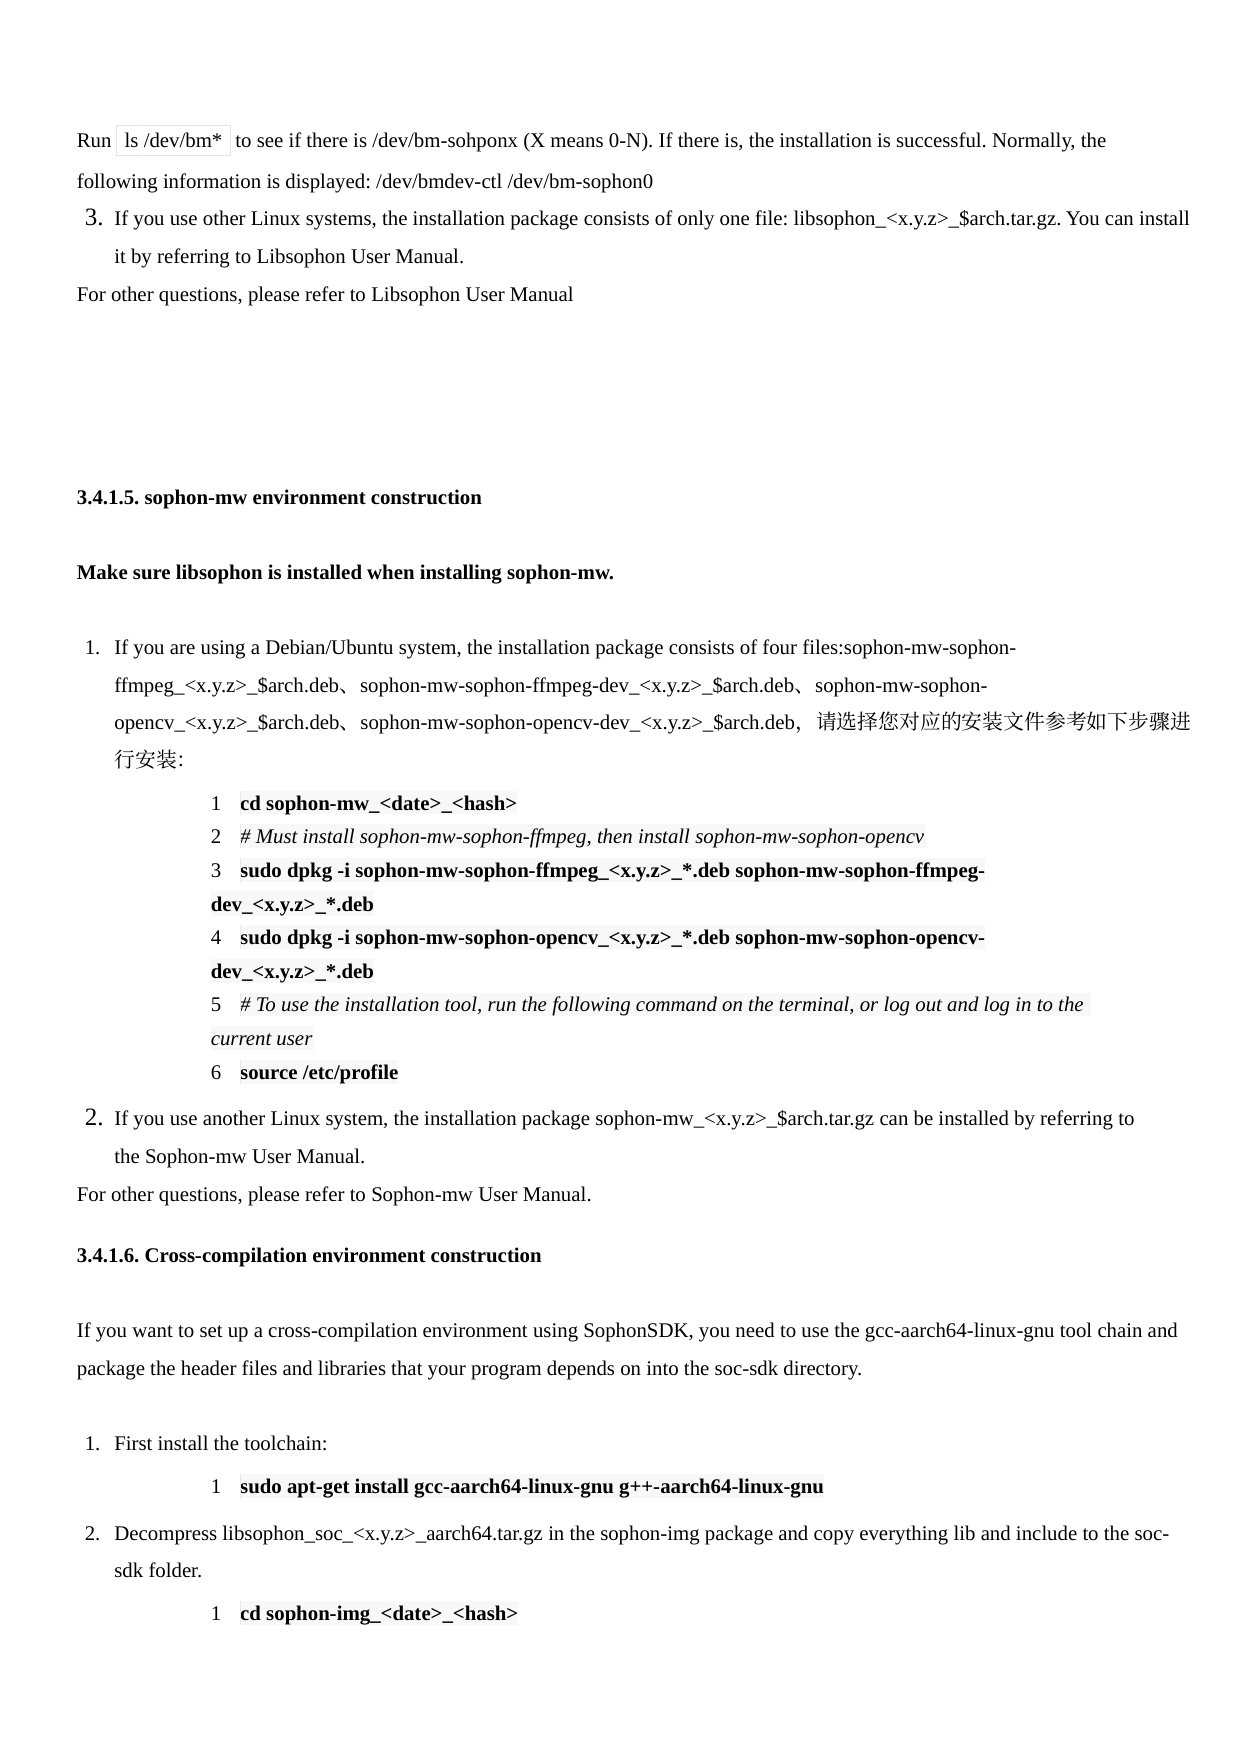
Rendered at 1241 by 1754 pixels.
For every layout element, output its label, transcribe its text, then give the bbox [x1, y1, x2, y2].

list cd sophon-mw_<date>_<hash> [241, 791, 1114, 814]
list 3sudo dpkg -i sophon-mw-sophon-ffmpeg_<x.y.z>_*.deb sophon-mw-sophon-ffmpeg-dev_<x.y.z>_*.deb [211, 858, 1114, 916]
list 6 [211, 1060, 240, 1084]
list 5# To use the installation tool, run the following command on the terminal, or log out and log in to the current user [211, 992, 1114, 1050]
list If you use another Linux system, the installation package sophon-mw_<x.y.z>_$arch.tar.gz can be installed by referring to the Sophon-mw User Manual. [114, 1093, 1192, 1168]
text Run ls /dev/bm* to see if there is /dev/bm-sohponx (X means 0-N). If there is, the installation is successful. Normally, the following information is displayed: /dev/bmdev-ctl /dev/bm-sophon0 [77, 118, 1192, 193]
subtitle 3.4.1.6. Cross-compilation environment construction [77, 1243, 1192, 1267]
list sudo apt-get install gcc-aarch64-linux-gnu g++-aarch64-linux-gnu [241, 1474, 1114, 1498]
list First install the toolchain: [114, 1417, 1192, 1455]
list cd sophon-img_<date>_<hash> [241, 1601, 1114, 1625]
list 2 [211, 824, 240, 848]
list source /etc/profile [241, 1060, 1114, 1084]
list 1 [211, 1601, 240, 1625]
text If you want to set up a cross-compilation environment using SophonSDK, you need to use the gcc-aarch64-linux-gnu tool chain and package the header files and libraries that your program depends on into the soc-sdk directory. [77, 1305, 1192, 1380]
list If you are using a Debian/Ubuntu system, the installation package consists of four files:sophon-mw-sophon-ffmpeg_<x.y.z>_$arch.deb、sophon-mw-sophon-ffmpeg-dev_<x.y.z>_$arch.deb、sophon-mw-sophon-opencv_<x.y.z>_$arch.deb、sophon-mw-sophon-opencv-dev_<x.y.z>_$arch.deb，请选择您对应的安装文件参考如下步骤进行安装： [114, 622, 1192, 772]
list Decompress libsophon_soc_<x.y.z>_aarch64.tar.gz in the sophon-img package and copy everything lib and include to the soc-sdk folder. [114, 1507, 1192, 1582]
list 1 [211, 1474, 240, 1498]
list If you use other Linux systems, the installation package consists of only one file: libsophon_<x.y.z>_$arch.tar.gz. You can install it by referring to Libsophon User Manual. [114, 193, 1192, 268]
text For other questions, please refer to Libsophon User Manual [77, 268, 1192, 306]
list 1 [211, 791, 240, 814]
text Make sure libsophon is installed when installing sophon-mw. [77, 547, 1192, 584]
subtitle 3.4.1.5. sophon-mw environment construction [77, 485, 1192, 509]
text For other questions, please refer to Sophon-mw User Manual. [77, 1168, 1192, 1206]
list 4sudo dpkg -i sophon-mw-sophon-opencv_<x.y.z>_*.deb sophon-mw-sophon-opencv-dev_<x.y.z>_*.deb [211, 925, 1114, 983]
list # Must install sophon-mw-sophon-ffmpeg, then install sophon-mw-sophon-opencv [241, 824, 1114, 848]
